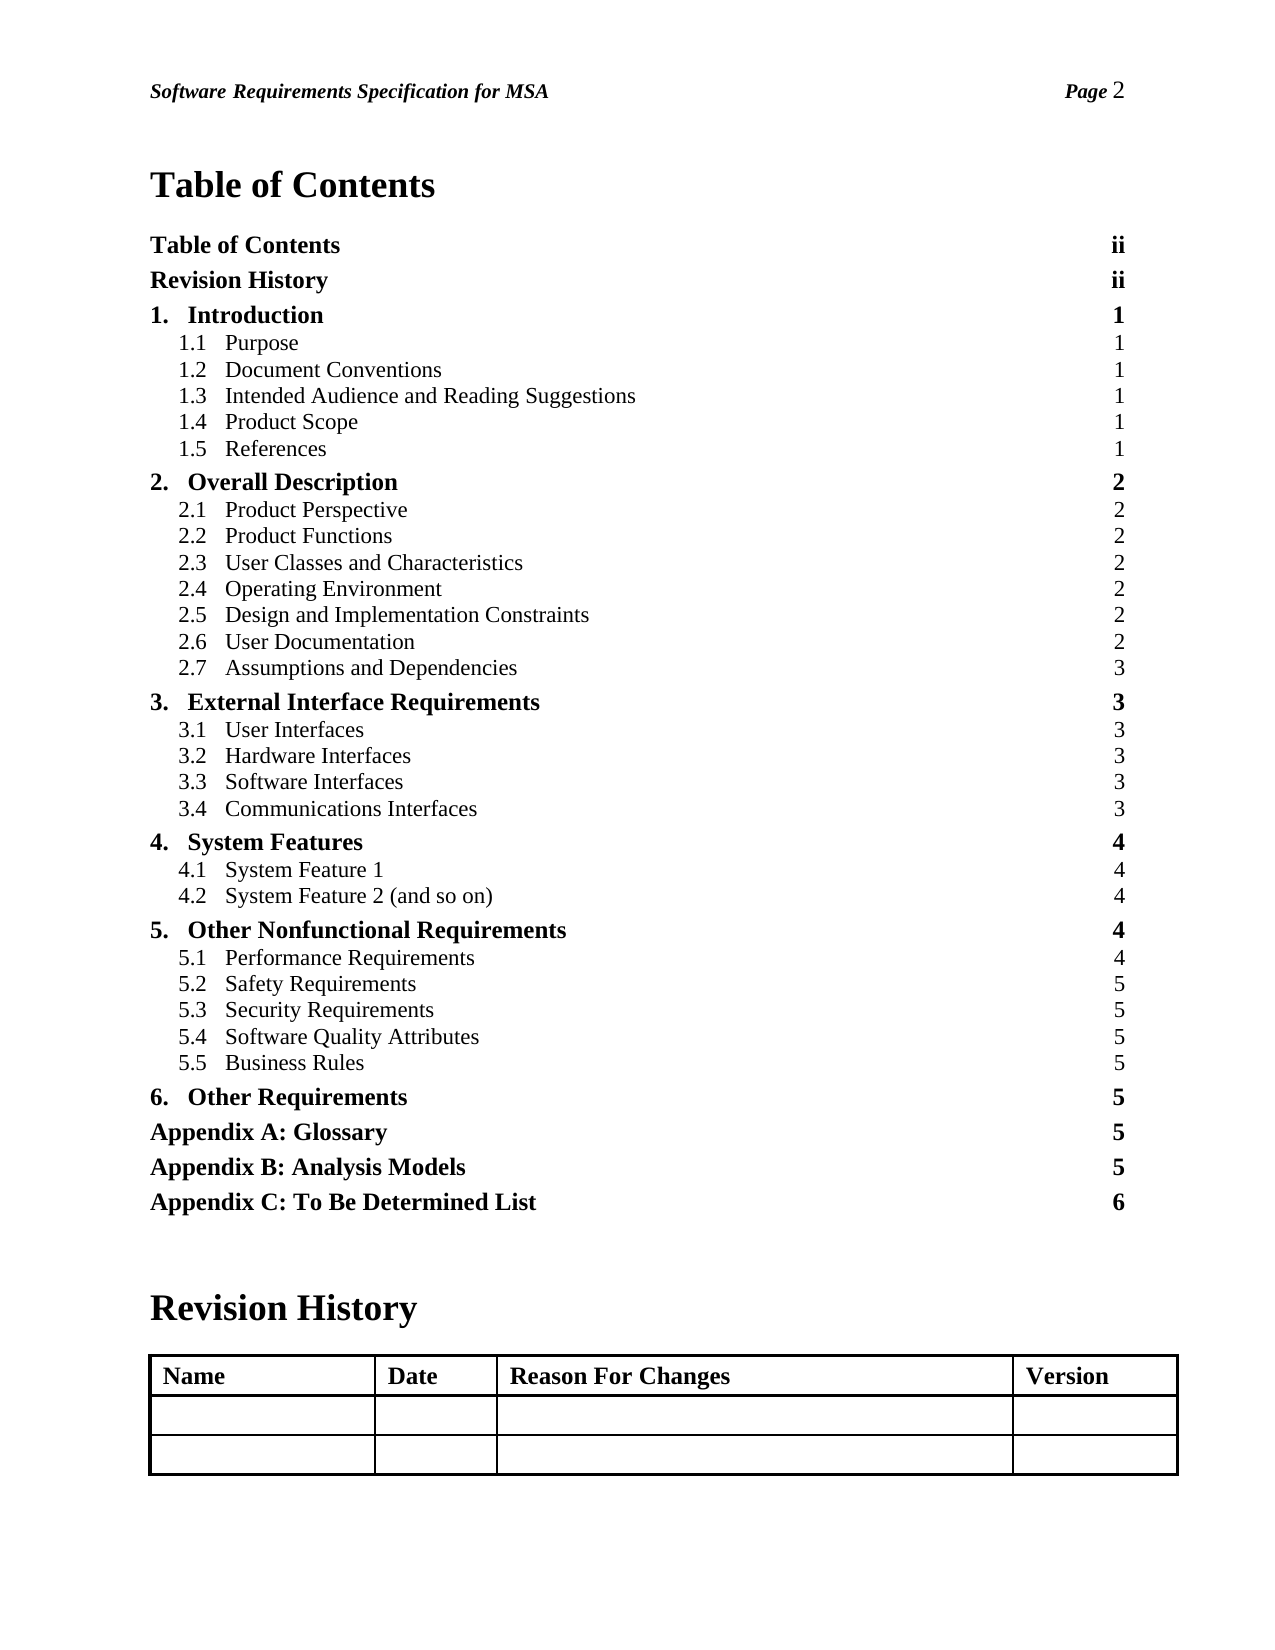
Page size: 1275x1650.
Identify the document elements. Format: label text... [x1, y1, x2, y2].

text 1. Introduction 1 [150, 301, 1125, 329]
table_cell [152, 1397, 374, 1434]
table_cell [498, 1397, 1012, 1434]
text 4.2 System Feature 2 (and so on) 4 [178, 882, 1125, 909]
text Revision History [150, 1286, 1125, 1329]
text 1.2 Document Conventions 1 [178, 356, 1125, 382]
text 5. Other Nonfunctional Requirements 4 [150, 915, 1125, 944]
text 2.2 Product Functions 2 [178, 522, 1125, 549]
text 3.3 Software Interfaces 3 [178, 768, 1125, 795]
text 2.4 Operating Environment 2 [178, 575, 1125, 602]
table_header Reason For Changes [498, 1357, 1012, 1394]
text 2.7 Assumptions and Dependencies 3 [178, 654, 1125, 681]
table_cell [1014, 1397, 1176, 1434]
text 1.5 References 1 [178, 435, 1125, 461]
table_cell [376, 1397, 496, 1434]
text Appendix A: Glossary 5 [150, 1117, 1125, 1146]
text 2.1 Product Perspective 2 [178, 496, 1125, 522]
text 5.3 Security Requirements 5 [178, 996, 1125, 1023]
text 2.5 Design and Implementation Constraints 2 [178, 602, 1125, 628]
text 1.4 Product Scope 1 [178, 408, 1125, 435]
text Appendix B: Analysis Models 5 [150, 1152, 1125, 1181]
text 3.1 User Interfaces 3 [178, 716, 1125, 742]
text 6. Other Requirements 5 [150, 1082, 1125, 1111]
text 5.2 Safety Requirements 5 [178, 970, 1125, 996]
table_cell [1014, 1436, 1176, 1473]
text 1.1 Purpose 1 [178, 329, 1125, 356]
text 5.5 Business Rules 5 [178, 1049, 1125, 1076]
text 3. External Interface Requirements 3 [150, 687, 1125, 716]
text 4.1 System Feature 1 4 [178, 856, 1125, 882]
table_header Date [376, 1357, 496, 1394]
text 3.4 Communications Interfaces 3 [178, 795, 1125, 821]
text 5.1 Performance Requirements 4 [178, 944, 1125, 970]
table_cell [498, 1436, 1012, 1473]
table_cell [376, 1436, 496, 1473]
table_cell [152, 1436, 374, 1473]
text 2. Overall Description 2 [150, 467, 1125, 496]
text Revision History ii [150, 266, 1125, 294]
text 5.4 Software Quality Attributes 5 [178, 1023, 1125, 1049]
text 2.6 User Documentation 2 [178, 628, 1125, 654]
text Table of Contents ii [150, 231, 1125, 259]
text 1.3 Intended Audience and Reading Suggestions 1 [178, 382, 1125, 408]
table_header Version [1014, 1357, 1176, 1394]
text 3.2 Hardware Interfaces 3 [178, 742, 1125, 768]
text 2.3 User Classes and Characteristics 2 [178, 549, 1125, 575]
table_header Name [152, 1357, 374, 1394]
text 4. System Features 4 [150, 827, 1125, 856]
text Appendix C: To Be Determined List 6 [150, 1187, 1125, 1216]
text Table of Contents [150, 162, 1125, 206]
